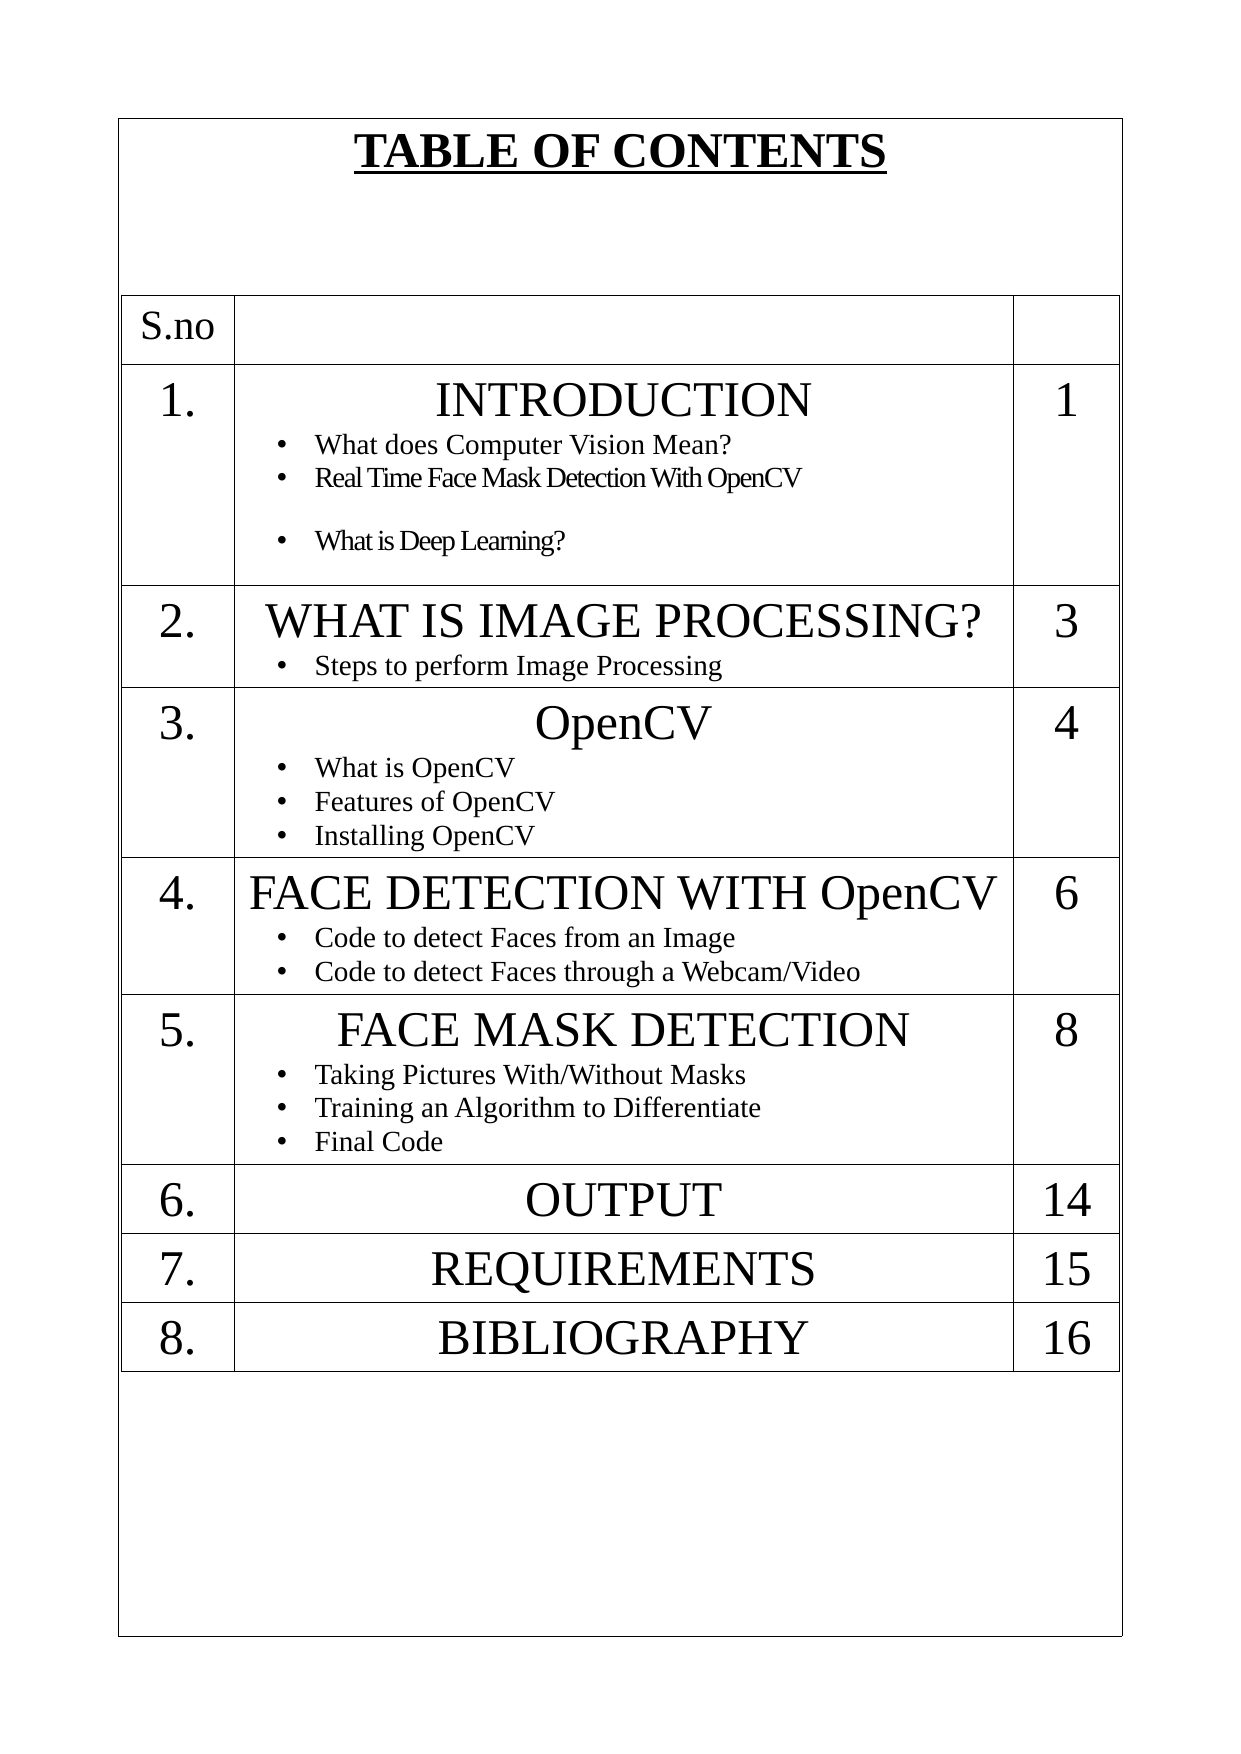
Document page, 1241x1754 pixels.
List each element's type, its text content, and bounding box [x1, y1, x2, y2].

table_cell 5. [122, 995, 234, 1164]
table_cell OpenCV What is OpenCV Features of OpenCV Installing OpenCV [235, 688, 1013, 857]
table_cell 1. [122, 365, 234, 584]
table_cell 6 [1014, 858, 1119, 994]
table_header S.no [122, 296, 234, 363]
table_cell 14 [1014, 1165, 1119, 1233]
table_cell BIBLIOGRAPHY [235, 1303, 1013, 1371]
table_cell WHAT IS IMAGE PROCESSING? Steps to perform Image Processing [235, 586, 1013, 687]
table_header [235, 296, 1013, 363]
table_cell 2. [122, 586, 234, 687]
table_cell INTRODUCTION What does Computer Vision Mean? Real Time Face Mask Detection With OpenCV What is Deep Learning? [235, 365, 1013, 584]
table_cell 6. [122, 1165, 234, 1233]
table_cell 8 [1014, 995, 1119, 1164]
table_cell FACE DETECTION WITH OpenCV Code to detect Faces from an Image Code to detect Faces through a Webcam/Video [235, 858, 1013, 994]
table_cell 1 [1014, 365, 1119, 584]
table_cell 4. [122, 858, 234, 994]
table_cell 16 [1014, 1303, 1119, 1371]
table_cell OUTPUT [235, 1165, 1013, 1233]
table_cell 8. [122, 1303, 234, 1371]
table_cell 4 [1014, 688, 1119, 857]
subtitle TABLE OF CONTENTS [121, 121, 1119, 179]
table_header [1014, 296, 1119, 363]
table_cell REQUIREMENTS [235, 1234, 1013, 1302]
table_cell 3 [1014, 586, 1119, 687]
table_cell 15 [1014, 1234, 1119, 1302]
table_cell 3. [122, 688, 234, 857]
table_cell FACE MASK DETECTION Taking Pictures With/Without Masks Training an Algorithm to Differentiate Final Code [235, 995, 1013, 1164]
table_cell 7. [122, 1234, 234, 1302]
